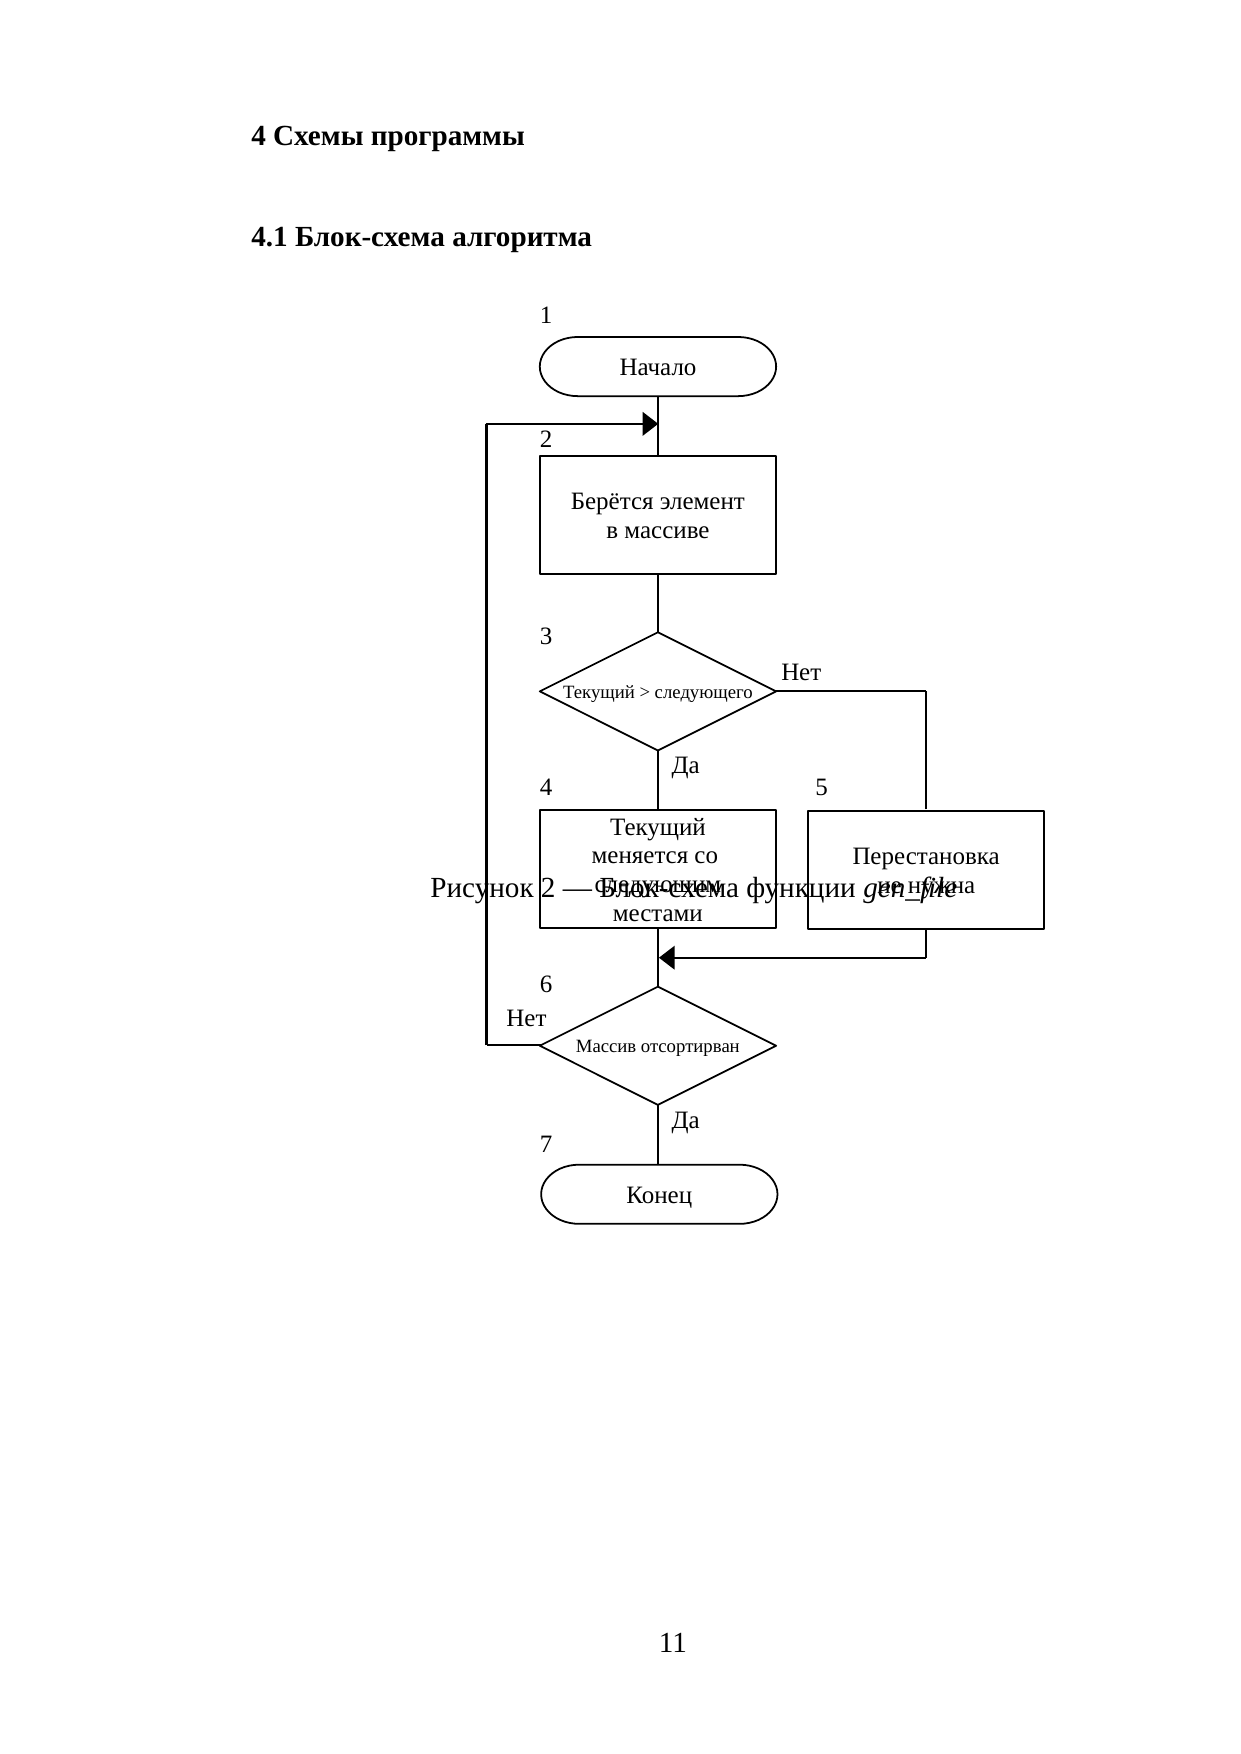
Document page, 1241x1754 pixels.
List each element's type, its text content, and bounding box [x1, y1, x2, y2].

subtitle 4 Схемы программы [177, 118, 1152, 152]
subtitle 4.1 Блок-схема алгоритма [177, 219, 1152, 252]
